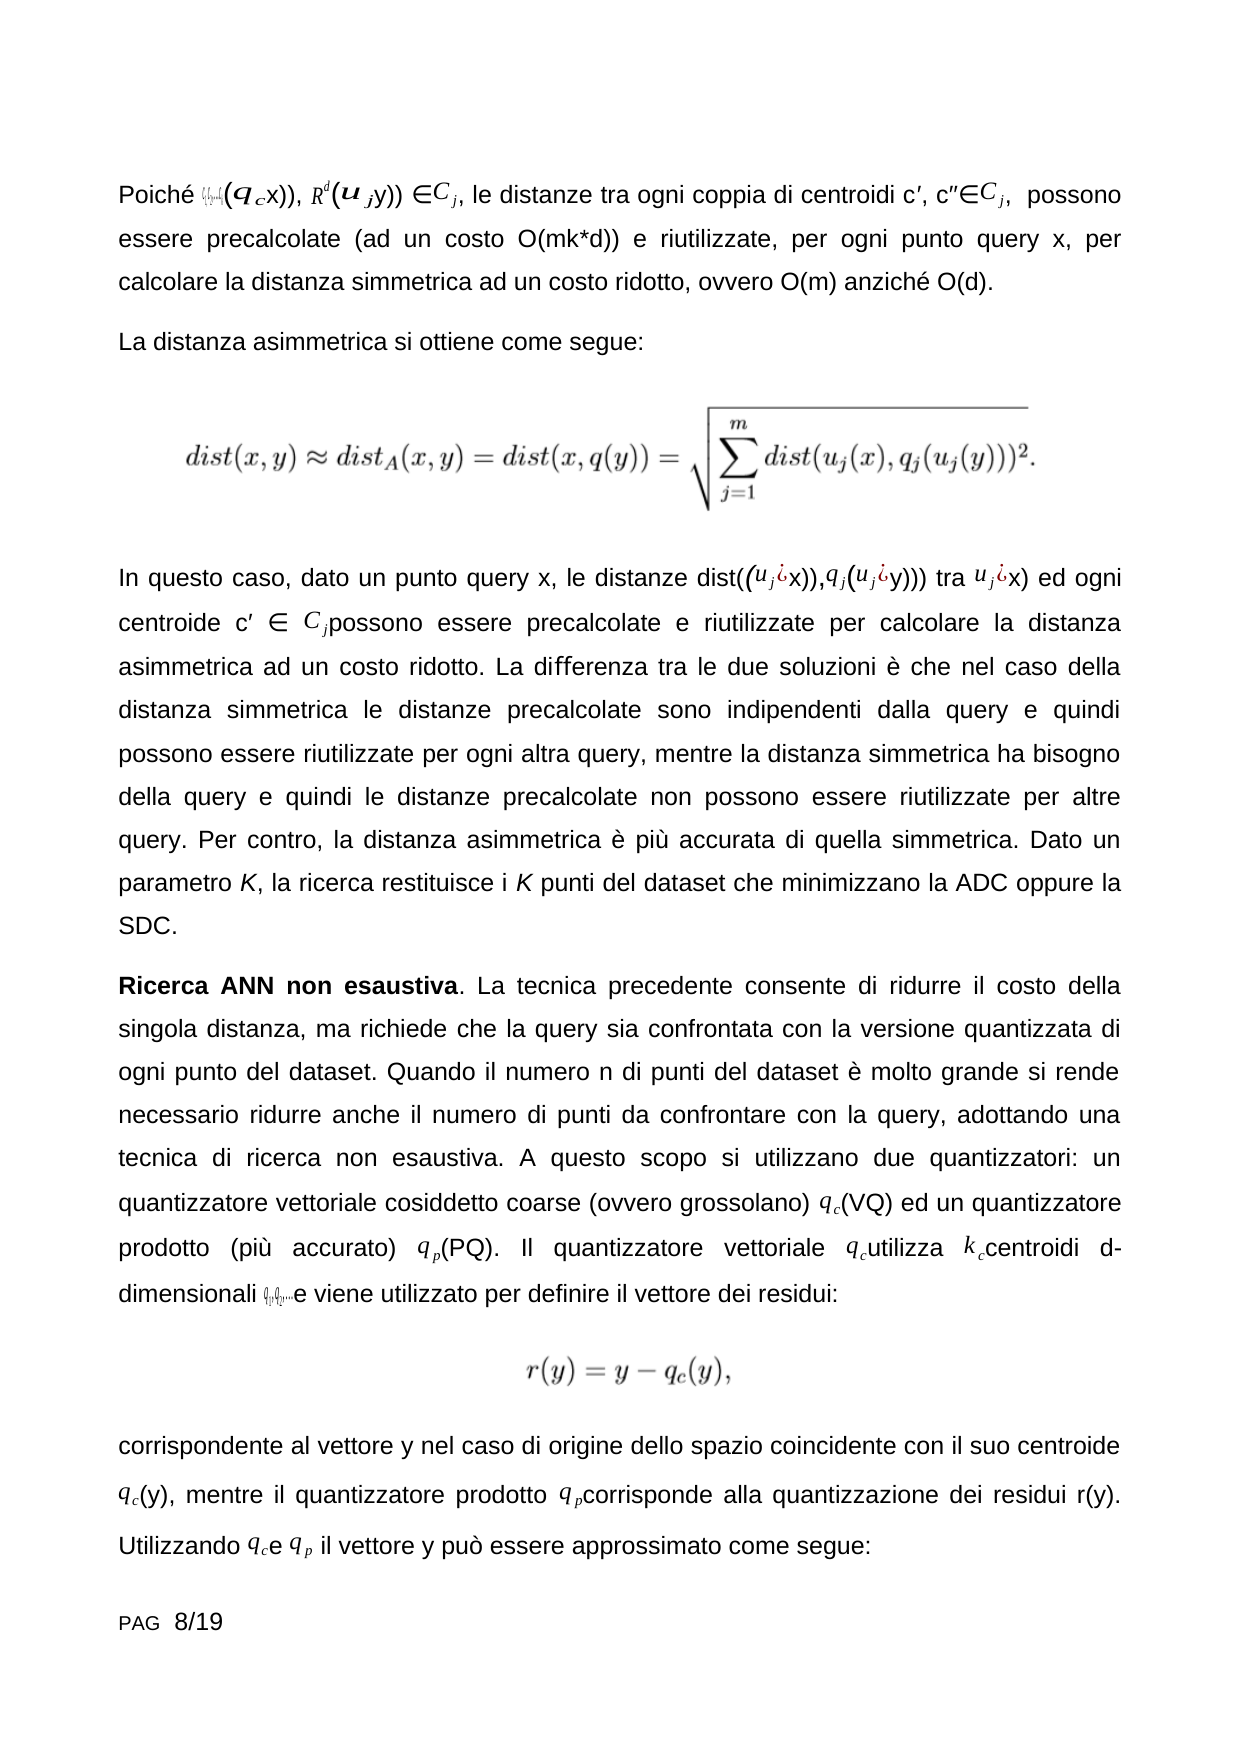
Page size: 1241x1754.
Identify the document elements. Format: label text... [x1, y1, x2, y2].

picture [173, 387, 1068, 527]
text In questo caso, dato un punto query x, le distanze dist((x)),(y))) tra x) ed ogni centroide c′ ∈ possono essere precalcolate e riutilizzate per calcolare la distanza asimmetrica ad un costo ridotto. La diﬀerenza tra le due soluzioni è che nel caso della distanza simmetrica le distanze precalcolate sono indipendenti dalla query e quindi possono essere riutilizzate per ogni altra query, mentre la distanza simmetrica ha bisogno della query e quindi le distanze precalcolate non possono essere riutilizzate per altre query. Per contro, la distanza asimmetrica è più accurata di quella simmetrica. Dato un parametro K, la ricerca restituisce i K punti del dataset che minimizzano la ADC oppure la SDC. [118, 559, 1122, 940]
text corrispondente al vettore y nel caso di origine dello spazio coincidente con il suo centroide (y), mentre il quantizzatore prodotto corrisponde alla quantizzazione dei residui r(y). Utilizzando e il vettore y può essere approssimato come segue: [118, 1431, 1122, 1560]
picture [488, 1340, 752, 1399]
text Poiché (x)), (y)) ∈, le distanze tra ogni coppia di centroidi c′, c′′∈, possono essere precalcolate (ad un costo O(mk*d)) e riutilizzate, per ogni punto query x, per calcolare la distanza simmetrica ad un costo ridotto, ovvero O(m) anziché O(d). [118, 176, 1122, 296]
text Ricerca ANN non esaustiva. La tecnica precedente consente di ridurre il costo della singola distanza, ma richiede che la query sia confrontata con la versione quantizzata di ogni punto del dataset. Quando il numero n di punti del dataset è molto grande si rende necessario ridurre anche il numero di punti da confrontare con la query, adottando una tecnica di ricerca non esaustiva. A questo scopo si utilizzano due quantizzatori: un quantizzatore vettoriale cosiddetto coarse (ovvero grossolano) (VQ) ed un quantizzatore prodotto (più accurato) (PQ). Il quantizzatore vettoriale utilizza centroidi d-dimensionali e viene utilizzato per deﬁnire il vettore dei residui: [118, 971, 1122, 1309]
text La distanza asimmetrica si ottiene come segue: [118, 327, 1122, 356]
